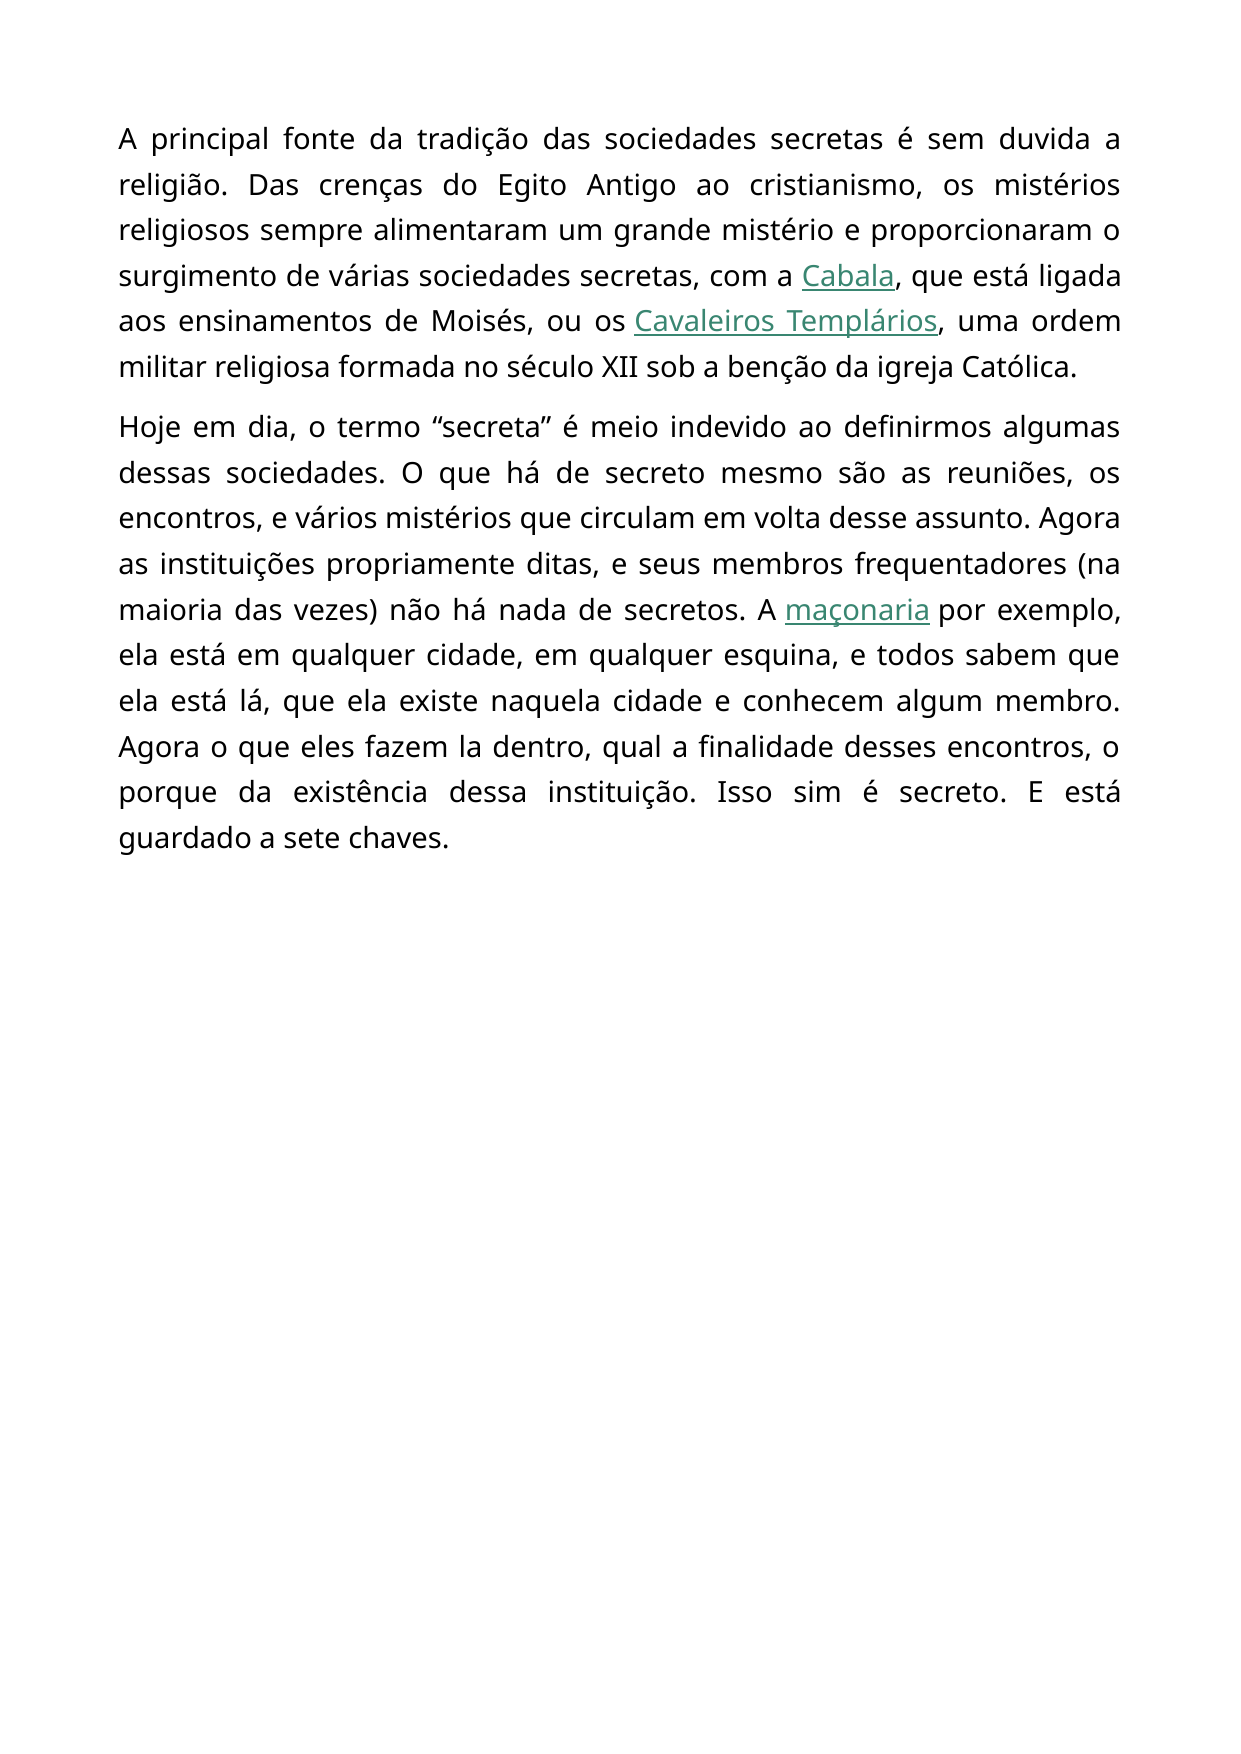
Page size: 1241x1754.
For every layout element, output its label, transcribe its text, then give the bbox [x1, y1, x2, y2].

text A principal fonte da tradição das sociedades secretas é sem duvida a religião. Das crenças do Egito Antigo ao cristianismo, os mistérios religiosos sempre alimentaram um grande mistério e proporcionaram o surgimento de várias sociedades secretas, com a Cabala, que está ligada aos ensinamentos de Moisés, ou os Cavaleiros Templários, uma ordem militar religiosa formada no século XII sob a benção da igreja Católica. [118, 118, 1122, 386]
text Hoje em dia, o termo “secreta” é meio indevido ao definirmos algumas dessas sociedades. O que há de secreto mesmo são as reuniões, os encontros, e vários mistérios que circulam em volta desse assunto. Agora as instituições propriamente ditas, e seus membros frequentadores (na maioria das vezes) não há nada de secretos. A maçonaria por exemplo, ela está em qualquer cidade, em qualquer esquina, e todos sabem que ela está lá, que ela existe naquela cidade e conhecem algum membro. Agora o que eles fazem la dentro, qual a finalidade desses encontros, o porque da existência dessa instituição. Isso sim é secreto. E está guardado a sete chaves. [118, 406, 1122, 857]
